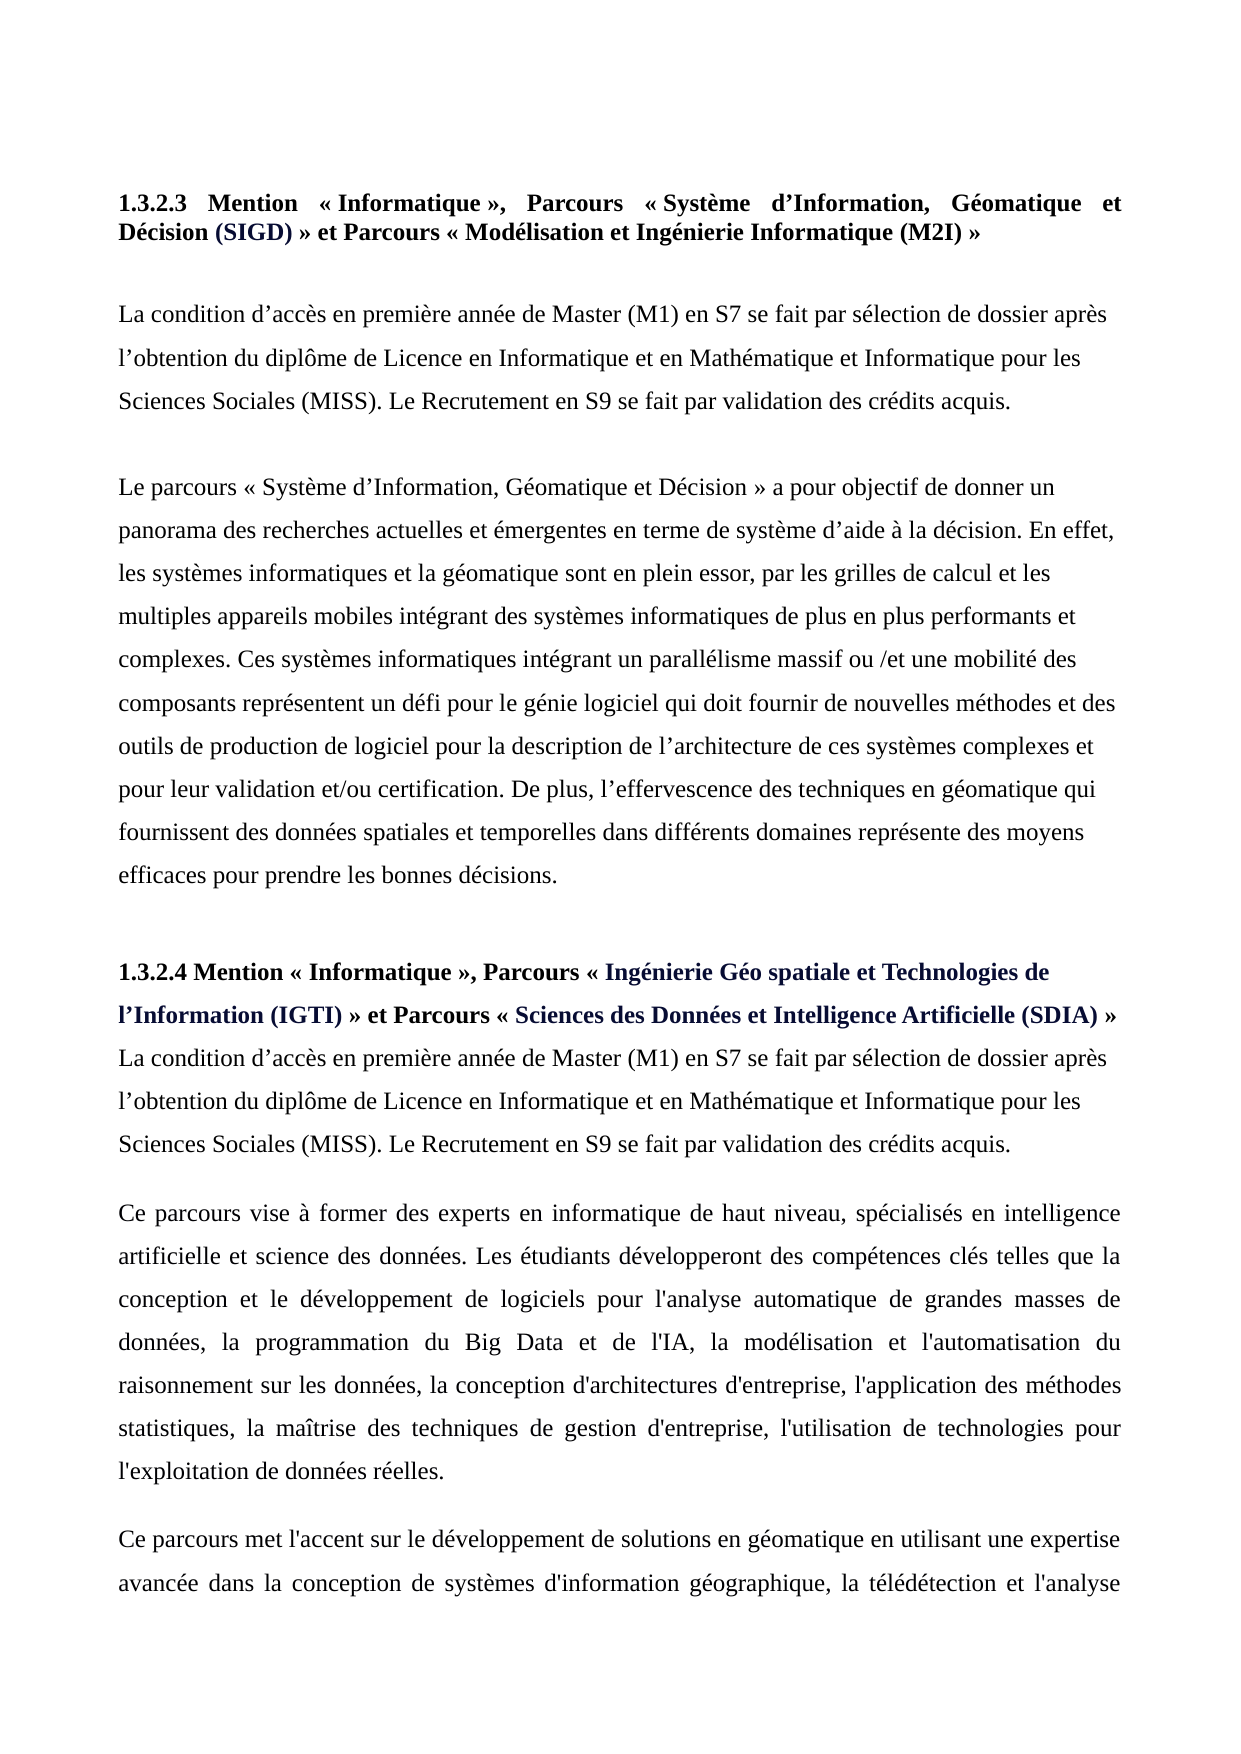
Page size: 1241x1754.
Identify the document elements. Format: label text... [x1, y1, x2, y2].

text La condition d’accès en première année de Master (M1) en S7 se fait par sélection de dossier après l’obtention du diplôme de Licence en Informatique et en Mathématique et Informatique pour les Sciences Sociales (MISS). Le Recrutement en S9 se fait par validation des crédits acquis. [118, 1043, 1122, 1158]
text Ce parcours vise à former des experts en informatique de haut niveau, spécialisés en intelligence artificielle et science des données. Les étudiants développeront des compétences clés telles que la conception et le développement de logiciels pour l'analyse automatique de grandes masses de données, la programmation du Big Data et de l'IA, la modélisation et l'automatisation du raisonnement sur les données, la conception d'architectures d'entreprise, l'application des méthodes statistiques, la maîtrise des techniques de gestion d'entreprise, l'utilisation de technologies pour l'exploitation de données réelles. [118, 1198, 1122, 1485]
text Le parcours « Système d’Information, Géomatique et Décision » a pour objectif de donner un panorama des recherches actuelles et émergentes en terme de système d’aide à la décision. En effet, les systèmes informatiques et la géomatique sont en plein essor, par les grilles de calcul et les multiples appareils mobiles intégrant des systèmes informatiques de plus en plus performants et complexes. Ces systèmes informatiques intégrant un parallélisme massif ou /et une mobilité des composants représentent un défi pour le génie logiciel qui doit fournir de nouvelles méthodes et des outils de production de logiciel pour la description de l’architecture de ces systèmes complexes et pour leur validation et/ou certification. De plus, l’effervescence des techniques en géomatique qui fournissent des données spatiales et temporelles dans différents domaines représente des moyens efficaces pour prendre les bonnes décisions. [118, 472, 1122, 889]
subtitle 1.3.2.3 Mention « Informatique », Parcours « Système d’Information, Géomatique et Décision (SIGD) » et Parcours « Modélisation et Ingénierie Informatique (M2I) » [118, 188, 1122, 246]
text La condition d’accès en première année de Master (M1) en S7 se fait par sélection de dossier après l’obtention du diplôme de Licence en Informatique et en Mathématique et Informatique pour les Sciences Sociales (MISS). Le Recrutement en S9 se fait par validation des crédits acquis. [118, 299, 1122, 414]
list 1.3.2.4 Mention « Informatique », Parcours « Ingénierie Géo spatiale et Technologies de l’Information (IGTI) » et Parcours « Sciences des Données et Intelligence Artificielle (SDIA) » [118, 957, 1122, 1029]
text Ce parcours met l'accent sur le développement de solutions en géomatique en utilisant une expertise avancée dans la conception de systèmes d'information géographique, la télédétection et l'analyse [118, 1524, 1122, 1596]
